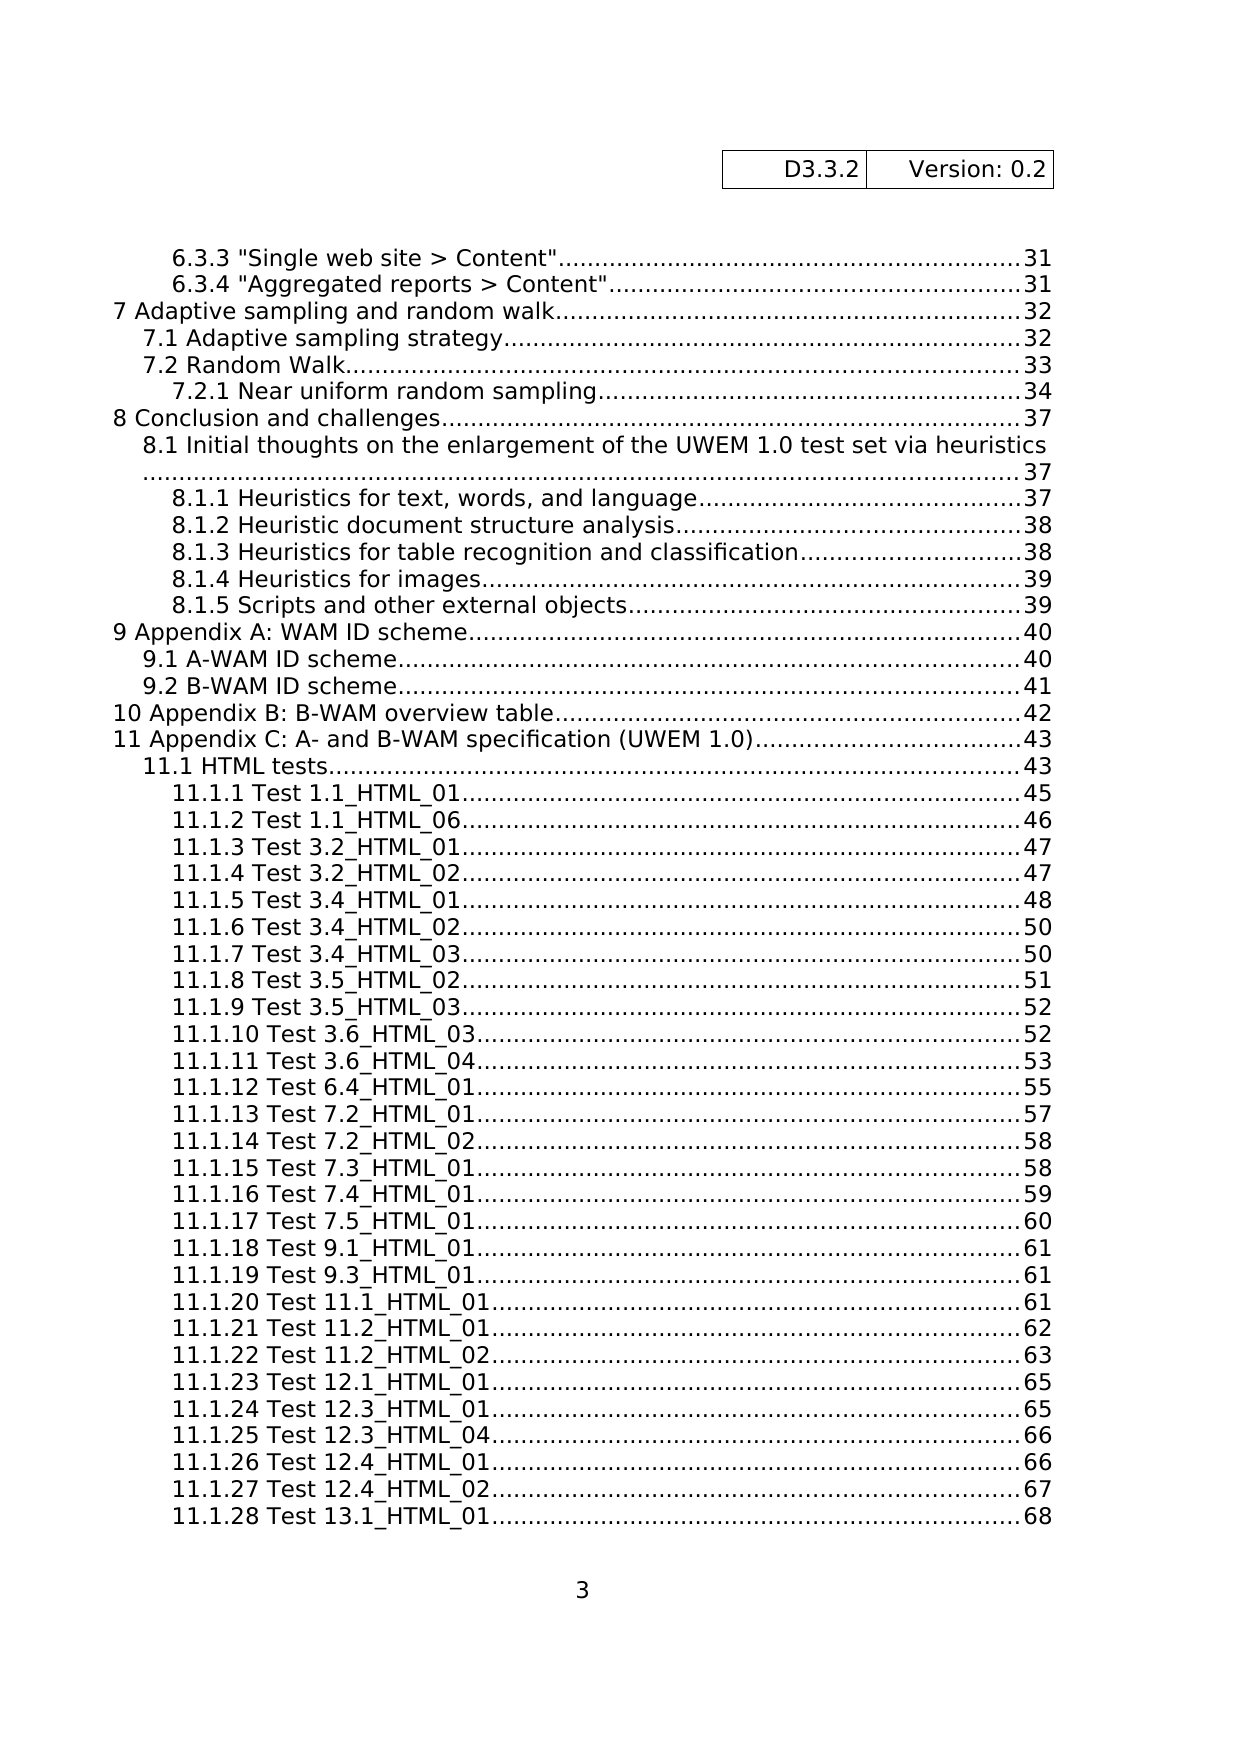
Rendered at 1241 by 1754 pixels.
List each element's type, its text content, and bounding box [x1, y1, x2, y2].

text 6.3.4 "Aggregated reports > Content" 31 [171, 271, 1053, 298]
text 8.1.3 Heuristics for table recognition and classification 38 [171, 539, 1053, 566]
text 9.1 A-WAM ID scheme 40 [142, 646, 1053, 673]
text 11.1.1 Test 1.1_HTML_01 45 [171, 780, 1053, 807]
text 11.1.15 Test 7.3_HTML_01 58 [171, 1155, 1053, 1182]
text 8.1.2 Heuristic document structure analysis 38 [171, 512, 1053, 539]
text 8.1.5 Scripts and other external objects 39 [171, 593, 1053, 619]
text 11.1.16 Test 7.4_HTML_01 59 [171, 1182, 1053, 1208]
text 11.1.7 Test 3.4_HTML_03 50 [171, 941, 1053, 967]
text 11.1.12 Test 6.4_HTML_01 55 [171, 1074, 1053, 1101]
text 8.1.4 Heuristics for images 39 [171, 566, 1053, 593]
text 11.1.2 Test 1.1_HTML_06 46 [171, 807, 1053, 834]
text 11.1.22 Test 11.2_HTML_02 63 [171, 1342, 1053, 1369]
text 11.1.9 Test 3.5_HTML_03 52 [171, 994, 1053, 1021]
text 11.1.10 Test 3.6_HTML_03 52 [171, 1021, 1053, 1048]
text 11.1.17 Test 7.5_HTML_01 60 [171, 1208, 1053, 1235]
text 7 Adaptive sampling and random walk 32 [112, 298, 1053, 325]
text 8.1.1 Heuristics for text, words, and language 37 [171, 486, 1053, 512]
text 11.1.19 Test 9.3_HTML_01 61 [171, 1262, 1053, 1289]
text 11.1.28 Test 13.1_HTML_01 68 [171, 1503, 1053, 1530]
text 11.1.20 Test 11.1_HTML_01 61 [171, 1289, 1053, 1316]
text 11.1.13 Test 7.2_HTML_01 57 [171, 1101, 1053, 1128]
text 8 Conclusion and challenges 37 [112, 405, 1053, 432]
text 11.1 HTML tests 43 [142, 753, 1053, 780]
text 11.1.21 Test 11.2_HTML_01 62 [171, 1316, 1053, 1342]
text 11.1.27 Test 12.4_HTML_02 67 [171, 1476, 1053, 1503]
text 11.1.18 Test 9.1_HTML_01 61 [171, 1235, 1053, 1262]
text 7.2.1 Near uniform random sampling 34 [171, 378, 1053, 405]
text 11.1.14 Test 7.2_HTML_02 58 [171, 1128, 1053, 1155]
text 7.2 Random Walk 33 [142, 352, 1053, 378]
text 10 Appendix B: B-WAM overview table 42 [112, 700, 1053, 727]
text 11.1.23 Test 12.1_HTML_01 65 [171, 1369, 1053, 1396]
text 9 Appendix A: WAM ID scheme 40 [112, 619, 1053, 646]
text 11.1.25 Test 12.3_HTML_04 66 [171, 1423, 1053, 1449]
text 11.1.3 Test 3.2_HTML_01 47 [171, 834, 1053, 860]
text 11.1.11 Test 3.6_HTML_04 53 [171, 1048, 1053, 1074]
text 11.1.4 Test 3.2_HTML_02 47 [171, 860, 1053, 887]
text 11.1.26 Test 12.4_HTML_01 66 [171, 1449, 1053, 1476]
text 11.1.24 Test 12.3_HTML_01 65 [171, 1396, 1053, 1423]
text 6.3.3 "Single web site > Content" 31 [171, 245, 1053, 271]
text 11.1.5 Test 3.4_HTML_01 48 [171, 887, 1053, 914]
text 11 Appendix C: A- and B-WAM specification (UWEM 1.0) 43 [112, 727, 1053, 753]
text 11.1.8 Test 3.5_HTML_02 51 [171, 967, 1053, 994]
text 7.1 Adaptive sampling strategy 32 [142, 325, 1053, 352]
text 11.1.6 Test 3.4_HTML_02 50 [171, 914, 1053, 941]
text 8.1 Initial thoughts on the enlargement of the UWEM 1.0 test set via heuristics 37 [142, 432, 1053, 486]
text 9.2 B-WAM ID scheme 41 [142, 673, 1053, 700]
